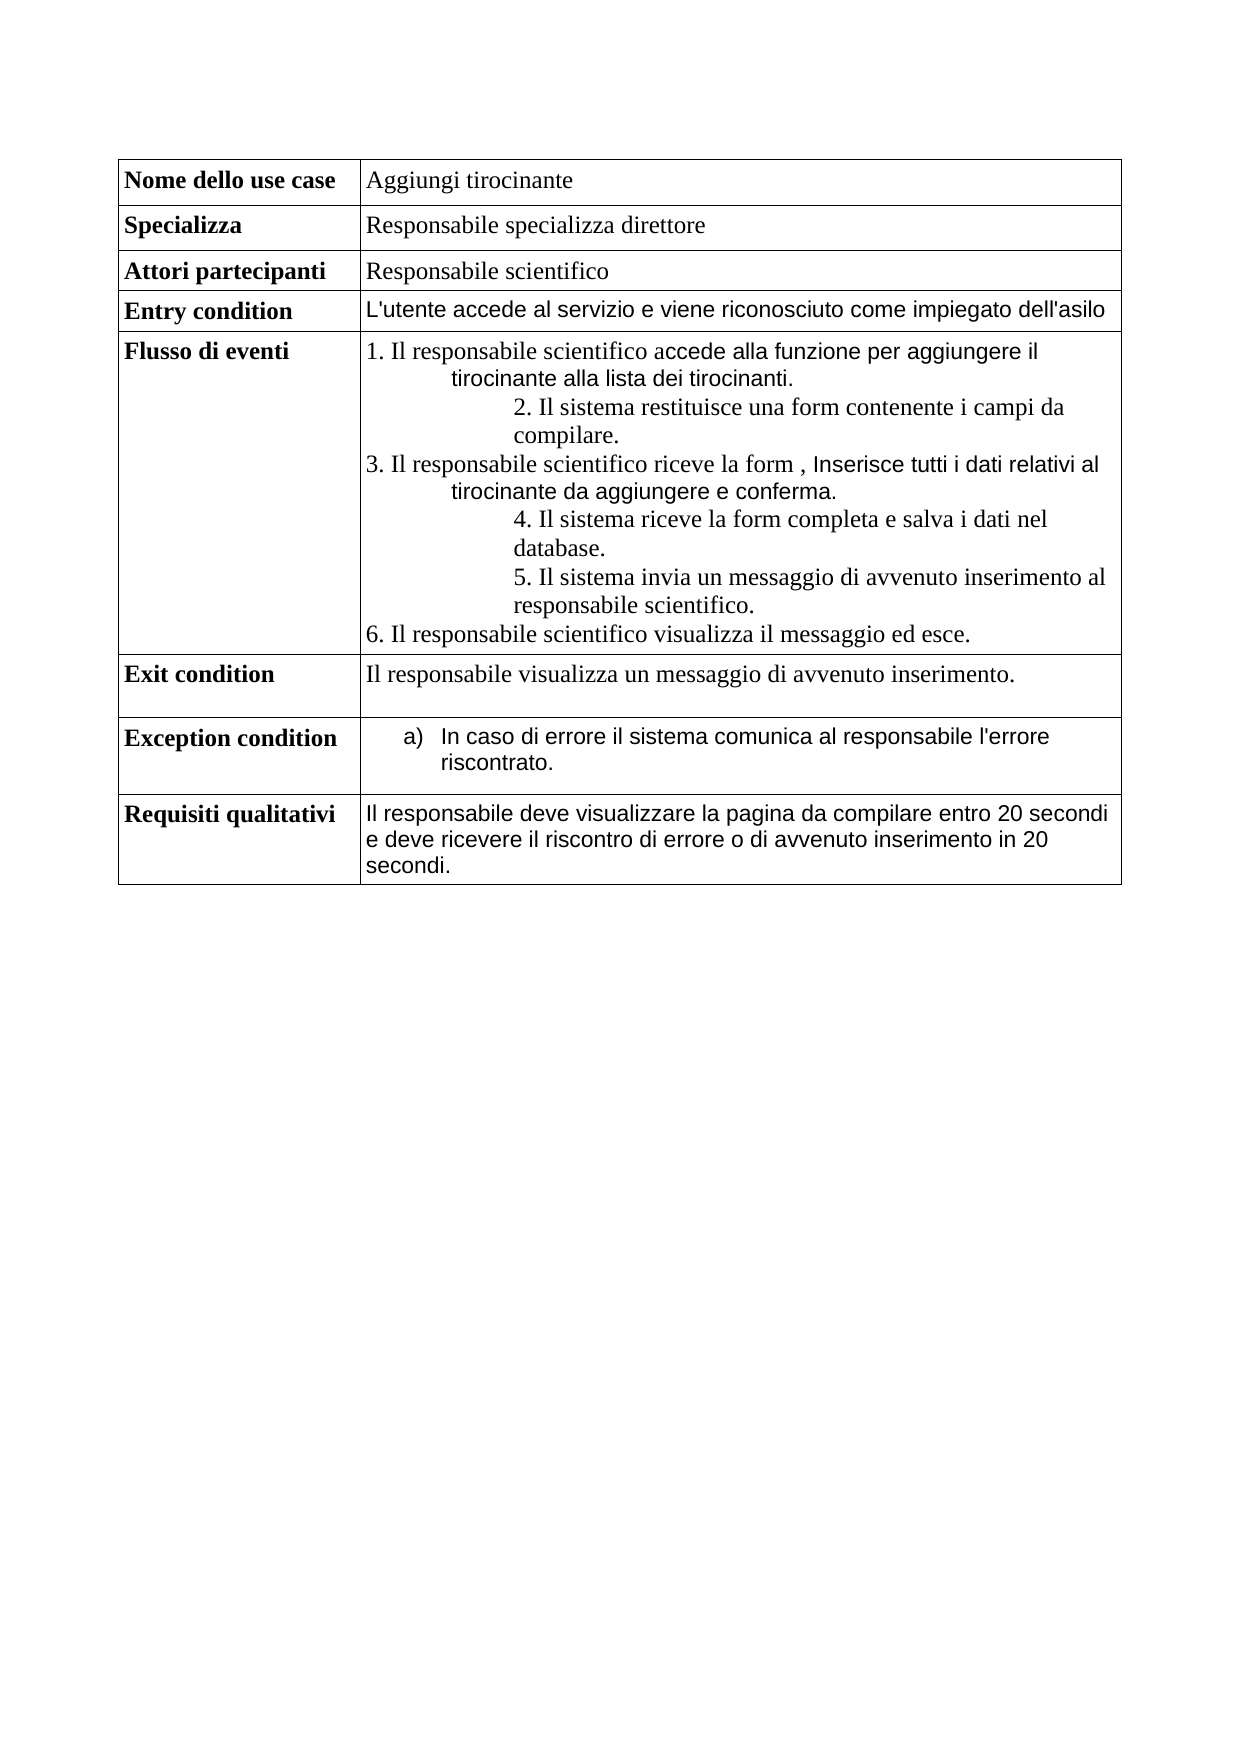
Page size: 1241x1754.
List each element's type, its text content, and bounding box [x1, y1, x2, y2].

table_cell Exit condition [119, 655, 360, 717]
table_cell Il responsabile scientifico accede alla funzione per aggiungere il tirocinante alla lista dei tirocinanti. Il sistema restituisce una form contenente i campi da compilare. Il responsabile scientifico riceve la form , Inserisce tutti i dati relativi al tirocinante da aggiungere e conferma. Il sistema riceve la form completa e salva i dati nel database. Il sistema invia un messaggio di avvenuto inserimento al responsabile scientifico. Il responsabile scientifico visualizza il messaggio ed esce. [361, 332, 1121, 654]
table_header Nome dello use case [119, 160, 360, 205]
table_header Aggiungi tirocinante [361, 160, 1121, 205]
table_cell Entry condition [119, 291, 360, 331]
table_cell Responsabile scientifico [361, 251, 1121, 290]
table_cell Requisiti qualitativi [119, 795, 360, 884]
table_cell Il responsabile visualizza un messaggio di avvenuto inserimento. [361, 655, 1121, 717]
table_cell Exception condition [119, 718, 360, 794]
table_cell L'utente accede al servizio e viene riconosciuto come impiegato dell'asilo [361, 291, 1121, 331]
table_cell In caso di errore il sistema comunica al responsabile l'errore riscontrato. [361, 718, 1121, 794]
table_cell Specializza [119, 206, 360, 250]
table_cell Responsabile specializza direttore [361, 206, 1121, 250]
table_cell Attori partecipanti [119, 251, 360, 290]
table_cell Flusso di eventi [119, 332, 360, 654]
table_cell Il responsabile deve visualizzare la pagina da compilare entro 20 secondi e deve ricevere il riscontro di errore o di avvenuto inserimento in 20 secondi. [361, 795, 1121, 884]
